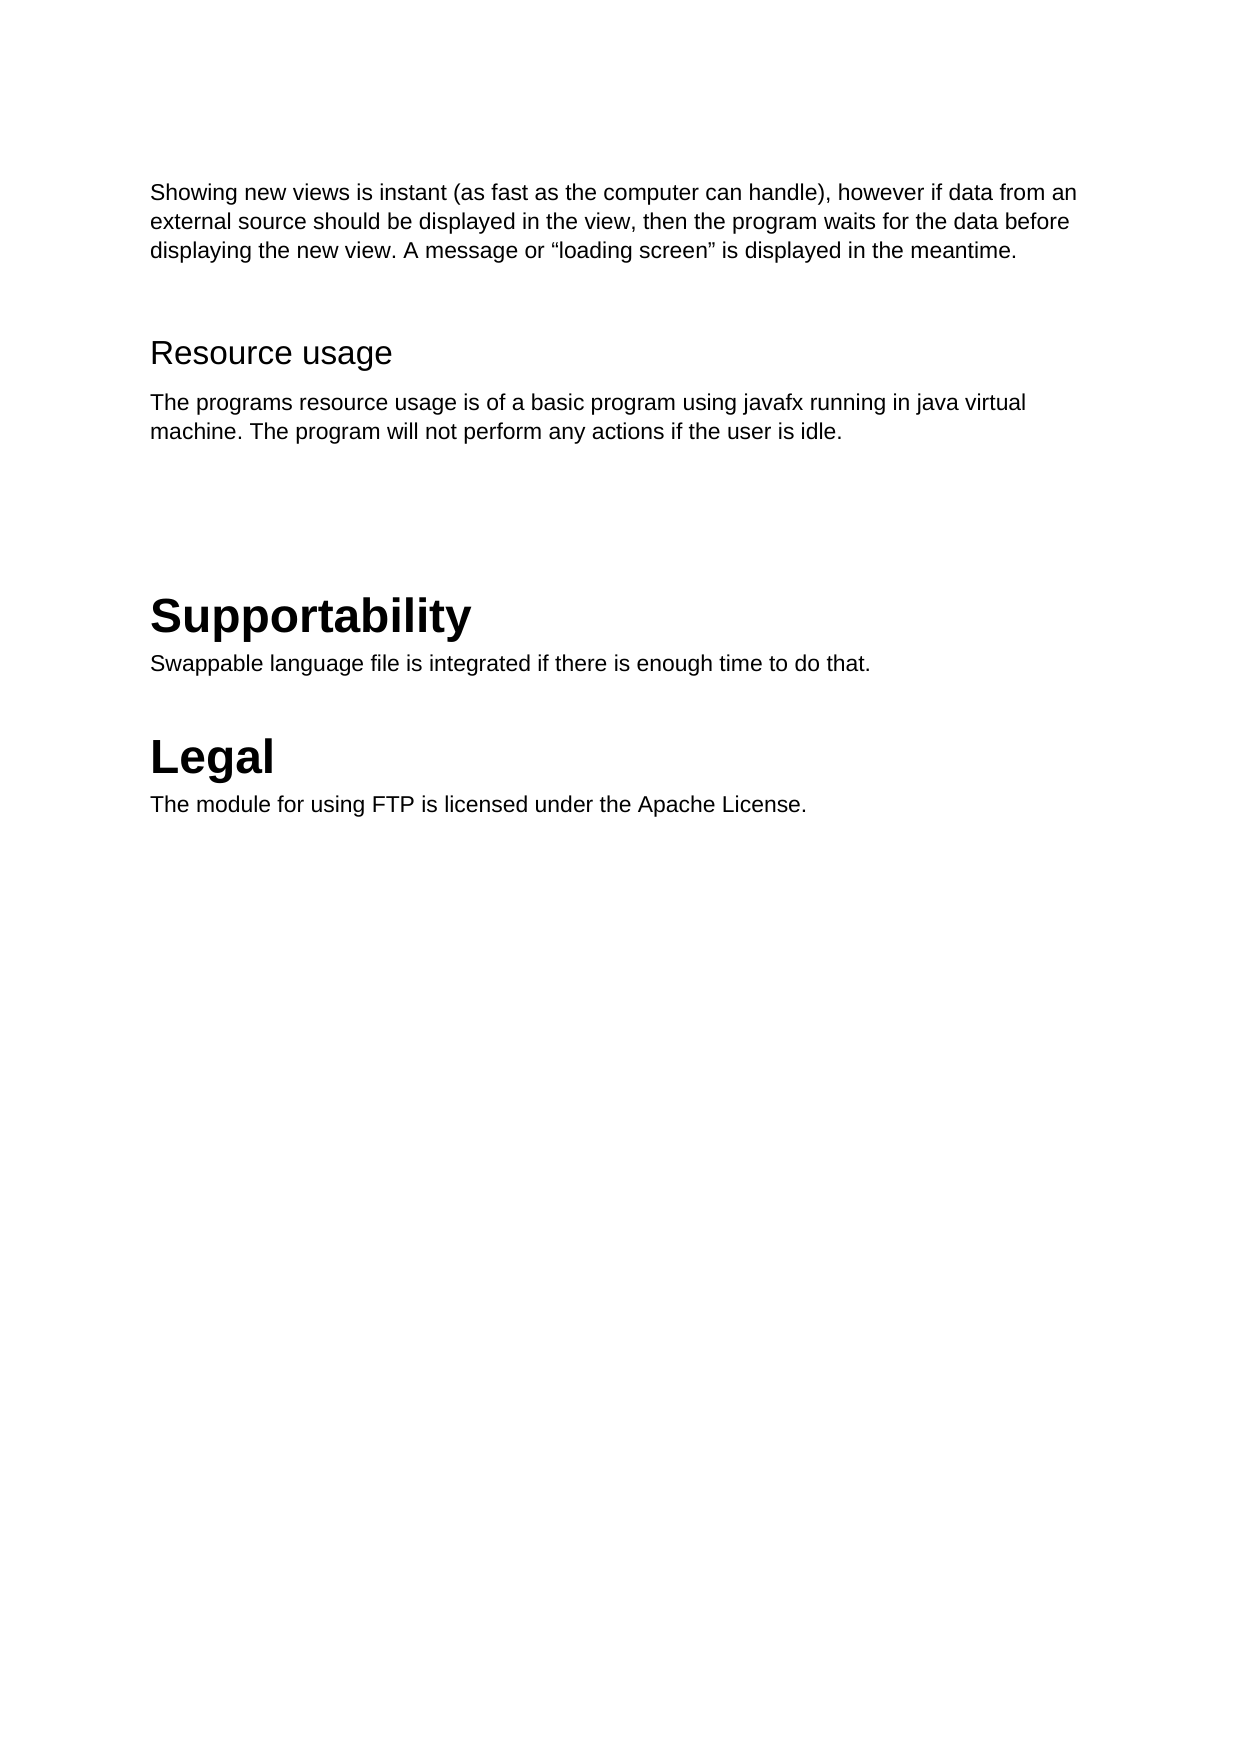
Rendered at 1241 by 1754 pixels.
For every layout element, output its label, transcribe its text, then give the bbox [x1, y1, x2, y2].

subtitle Supportability [150, 589, 1091, 643]
text Showing new views is instant (as fast as the computer can handle), however if data from an external source should be displayed in the view, then the program waits for the data before displaying the new view. A message or “loading screen” is displayed in the meantime. [150, 179, 1091, 264]
text The programs resource usage is of a basic program using javafx running in java virtual machine. The program will not perform any actions if the user is idle. [150, 390, 1091, 445]
text The module for using FTP is licensed under the Apache License. [150, 792, 1091, 817]
subtitle Legal [150, 730, 1091, 784]
text Swappable language file is integrated if there is enough time to do that. [150, 651, 1091, 677]
subtitle Resource usage [150, 334, 1091, 372]
